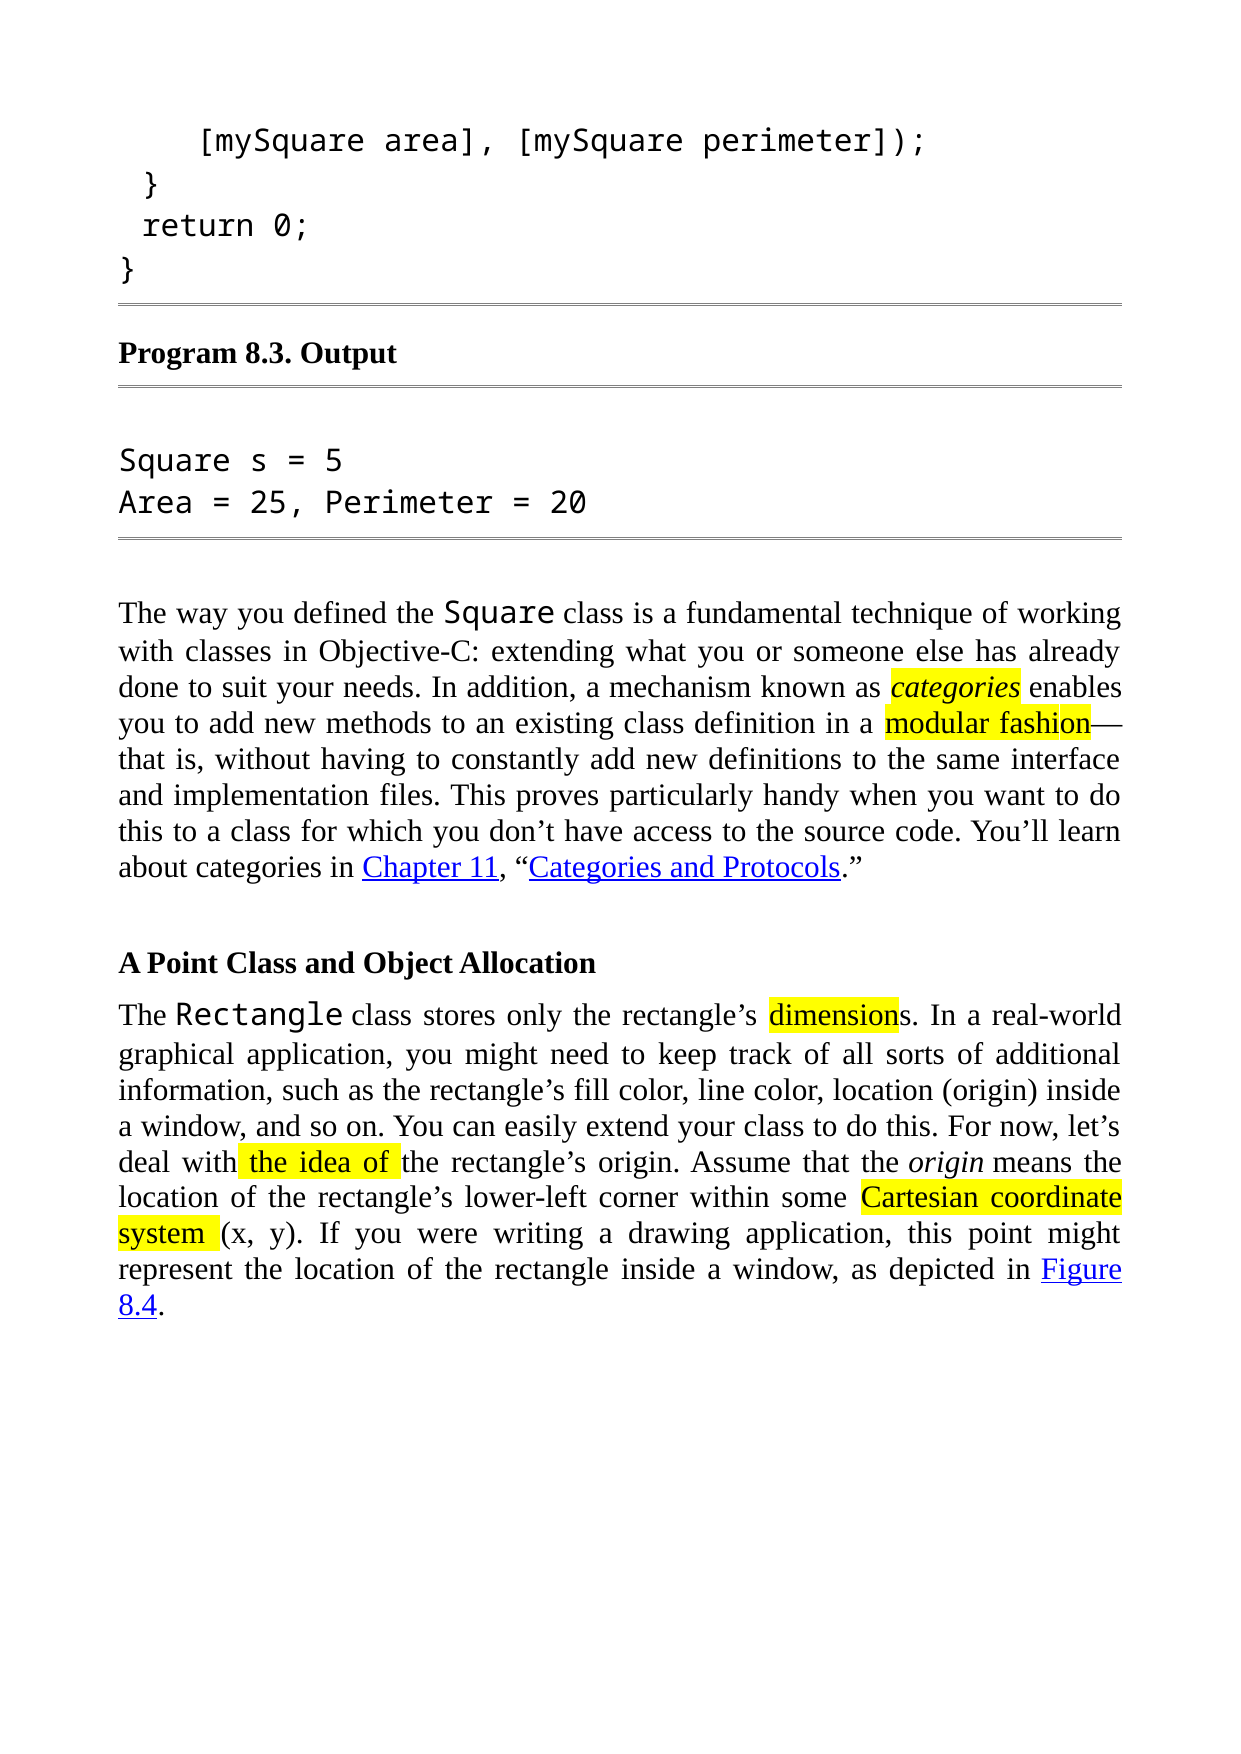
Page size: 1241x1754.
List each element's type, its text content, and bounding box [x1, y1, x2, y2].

text Program 8.3. Output [118, 335, 1122, 371]
text Square s = 5 Area = 25, Perimeter = 20 [118, 438, 1122, 523]
text The way you defined the Square class is a fundamental technique of working with classes in Objective-C: extending what you or someone else has already done to suit your needs. In addition, a mechanism known as categories enables you to add new methods to an existing class definition in a modular fashion—that is, without having to constantly add new definitions to the same interface and implementation files. This proves particularly handy when you want to do this to a class for which you don’t have access to the source code. You’ll learn about categories in Chapter 11, “Categories and Protocols.” [118, 590, 1122, 884]
text A Point Class and Object Allocation [118, 944, 1122, 980]
text [mySquare area], [mySquare perimeter]); } return 0; } [118, 118, 1122, 288]
text The Rectangle class stores only the rectangle’s dimensions. In a real-world graphical application, you might need to keep track of all sorts of additional information, such as the rectangle’s fill color, line color, location (origin) inside a window, and so on. You can easily extend your class to do this. For now, let’s deal with the idea of the rectangle’s origin. Assume that the origin means the location of the rectangle’s lower-left corner within some Cartesian coordinate system (x, y). If you were writing a drawing application, this point might represent the location of the rectangle inside a window, as depicted in Figure 8.4. [118, 992, 1122, 1322]
